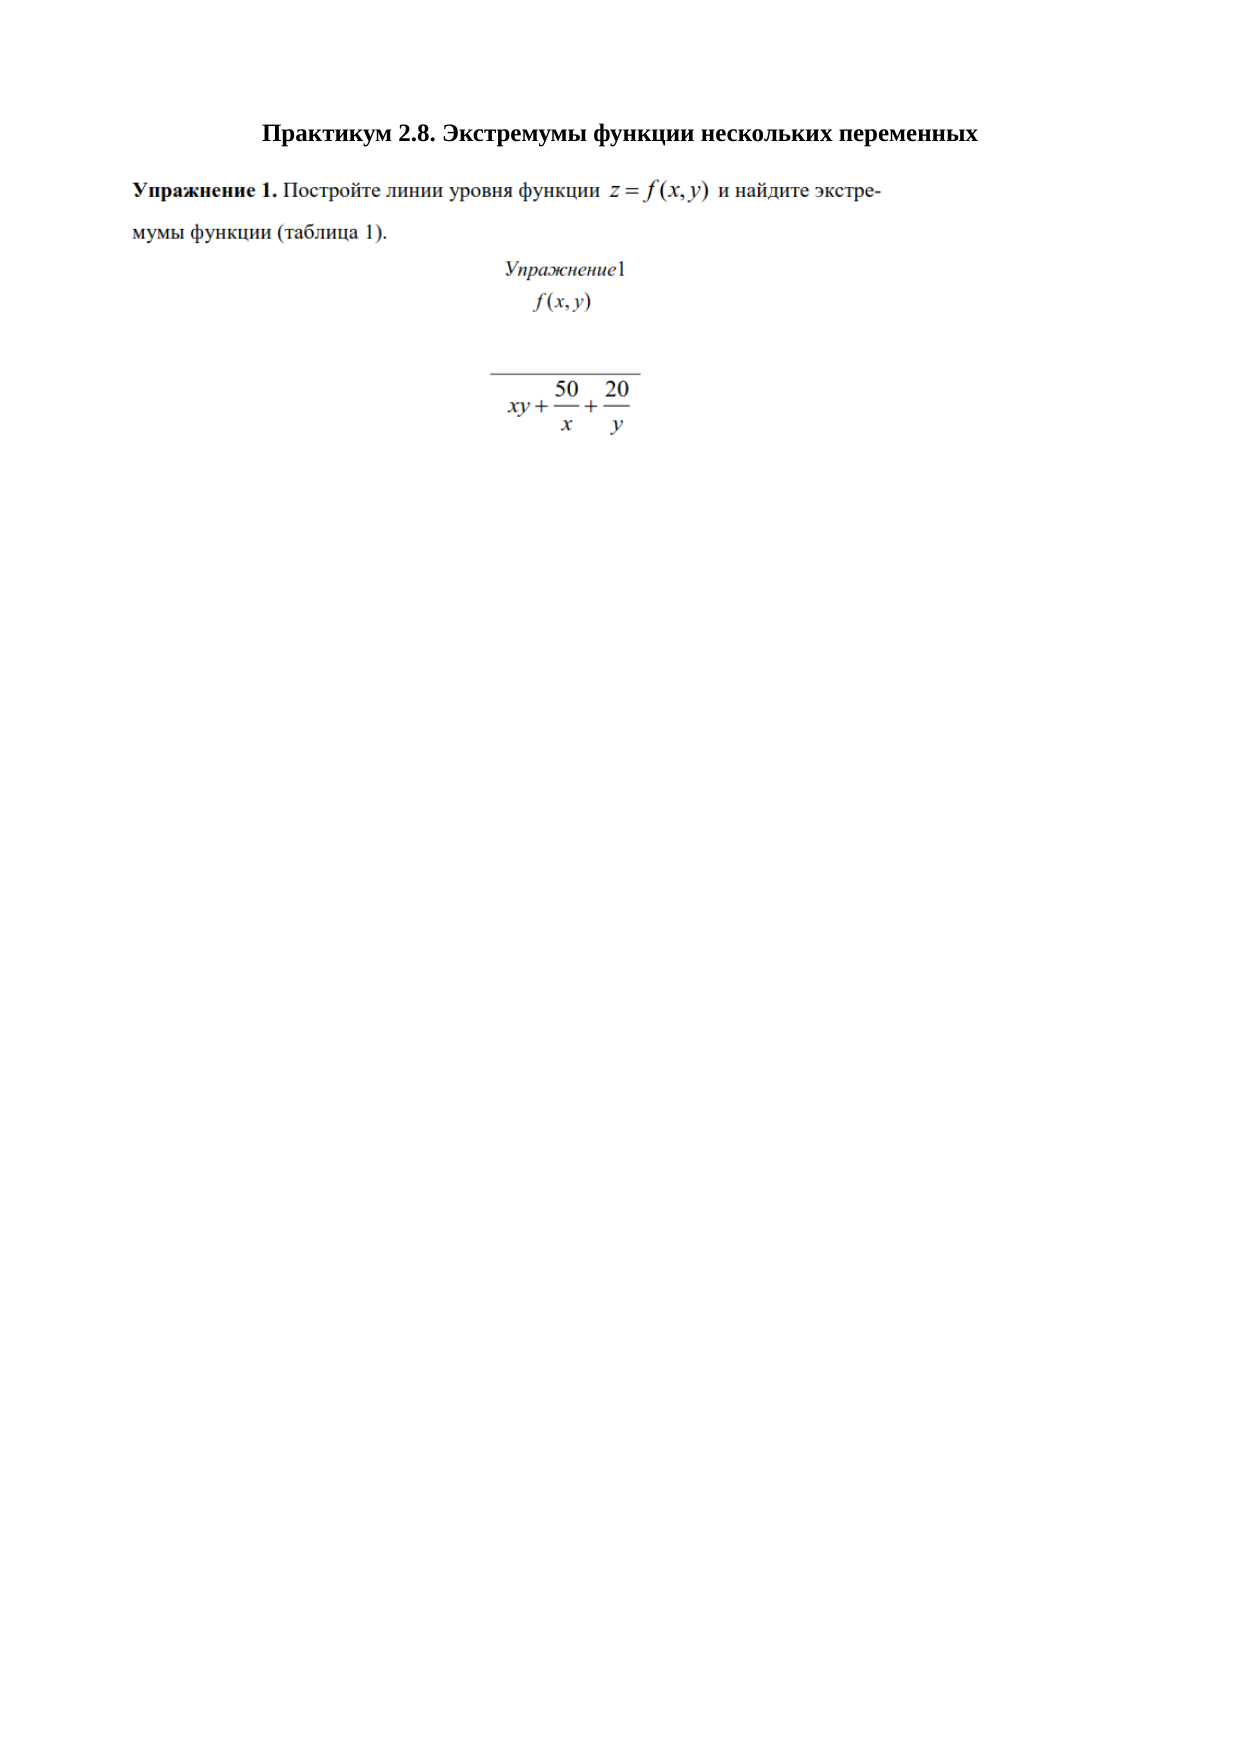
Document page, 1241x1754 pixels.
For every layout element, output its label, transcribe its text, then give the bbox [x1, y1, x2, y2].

text Практикум 2.8. Экстремумы функции нескольких переменных [118, 118, 1122, 147]
picture [119, 175, 890, 252]
picture [490, 260, 641, 444]
